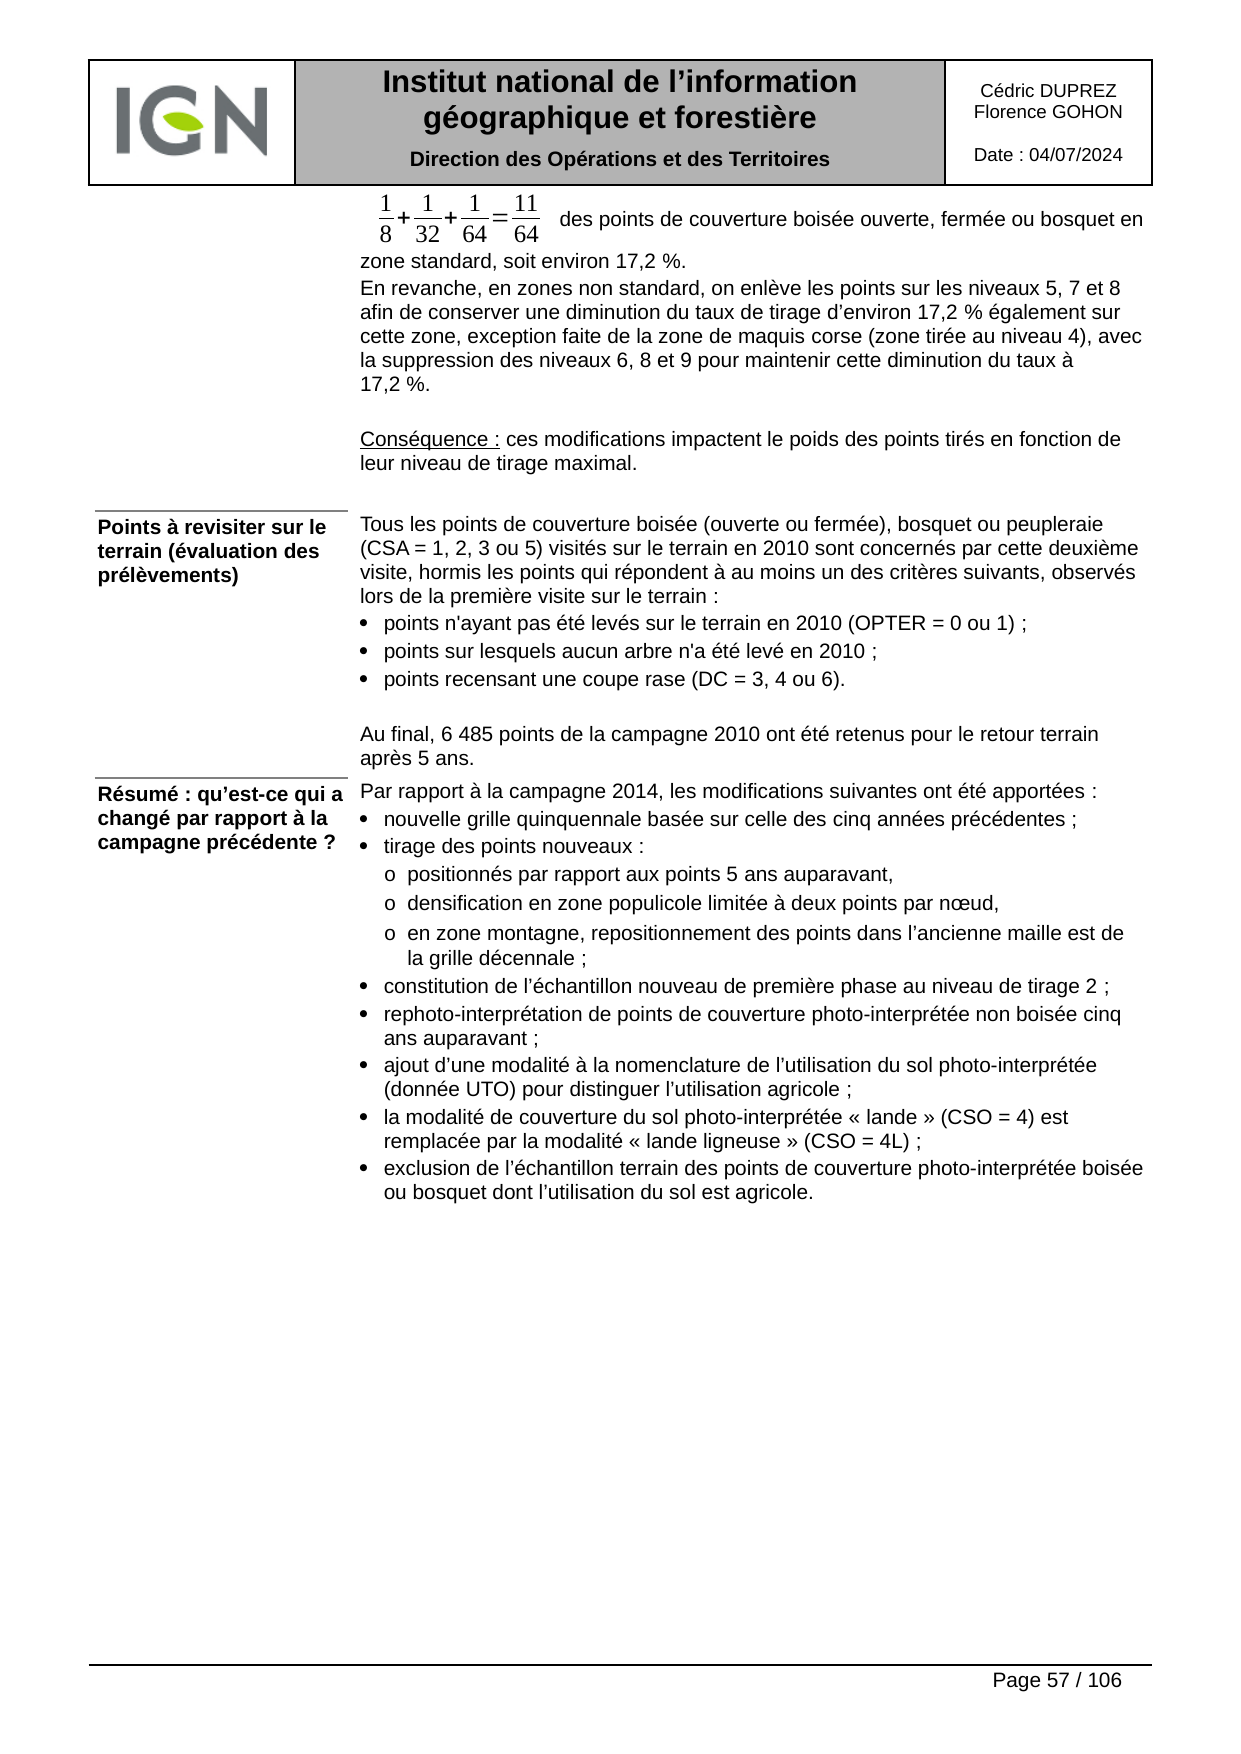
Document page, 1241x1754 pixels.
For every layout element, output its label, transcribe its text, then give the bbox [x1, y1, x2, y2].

table_cell Afin d’équilibrer la charge avec l’augmentation des mesures prises sur les points revisités, il a été nécessaire de procéder à une diminution du taux standard de tirage sur le nombre initial de points nouveaux de couverture boisée ouverte, fermée ou bosquet. Pour éviter tout biais (notamment géographique) et ne pas compliquer le calcul du poids des points levés, cette diminution consiste à retirer du tirage les points de « couverture boisée » (fermée et ouverte) ou « bosquet » dont les niveaux maximaux de sondage (TIRMAX) sont : 4, 6 et 7 en zone de « forêt exploitée » (ZTIR = 0) ; 6, 8 et 9 en zone de « maquis corse » (ZTIR = 5) ; 5, 7 et 8 dans les autres zones (ZTIR = 1, 2, 3 ou 4). Les points dont le niveau maximal de sondage est 4 représentent de la grille de base (niveau 1), et du niveau 2, soit du niveau de tirage standard. De même, les points dont le niveau maximal de sondage est 6 représentent du niveau de tirage standard, ceux de niveau 7 représentent . En enlevant les points dont le niveau de sondage est 4, 6 ou 7, on retire donc des points de couverture boisée ouverte, fermée ou bosquet en zone standard, soit environ 17,2 %. En revanche, en zones non standard, on enlève les points sur les niveaux 5, 7 et 8 afin de conserver une diminution du taux de tirage d’environ 17,2 % également sur cette zone, exception faite de la zone de maquis corse (zone tirée au niveau 4), avec la suppression des niveaux 6, 8 et 9 pour maintenir cette diminution du taux à 17,2 %. Conséquence : ces modifications impactent le poids des points tirés en fonction de leur niveau de tirage maximal. [354, 186, 1152, 508]
table_cell Par rapport à la campagne 2014, les modifications suivantes ont été apportées : nouvelle grille quinquennale basée sur celle des cinq années précédentes ; tirage des points nouveaux : positionnés par rapport aux points 5 ans auparavant, densification en zone populicole limitée à deux points par nœud, en zone montagne, repositionnement des points dans l’ancienne maille est de la grille décennale ; constitution de l’échantillon nouveau de première phase au niveau de tirage 2 ; rephoto-interprétation de points de couverture photo-interprétée non boisée cinq ans auparavant ; ajout d’une modalité à la nomenclature de l’utilisation du sol photo-interprétée (donnée UTO) pour distinguer l’utilisation agricole ; la modalité de couverture du sol photo-interprétée « lande » (CSO = 4) est remplacée par la modalité « lande ligneuse » (CSO = 4L) ; exclusion de l’échantillon terrain des points de couverture photo-interprétée boisée ou bosquet dont l’utilisation du sol est agricole. [354, 775, 1152, 1237]
picture [91, 62, 293, 180]
table_cell Points à revisiter sur le terrain (évaluation des prélèvements) [89, 508, 354, 775]
table_cell [89, 186, 354, 508]
table_cell Tous les points de couverture boisée (ouverte ou fermée), bosquet ou peupleraie (CSA = 1, 2, 3 ou 5) visités sur le terrain en 2010 sont concernés par cette deuxième visite, hormis les points qui répondent à au moins un des critères suivants, observés lors de la première visite sur le terrain : points n'ayant pas été levés sur le terrain en 2010 (OPTER = 0 ou 1) ; points sur lesquels aucun arbre n'a été levé en 2010 ; points recensant une coupe rase (DC = 3, 4 ou 6). Au final, 6 485 points de la campagne 2010 ont été retenus pour le retour terrain après 5 ans. [354, 508, 1152, 775]
table_cell Résumé : qu’est-ce qui a changé par rapport à la campagne précédente ? [89, 775, 354, 1237]
